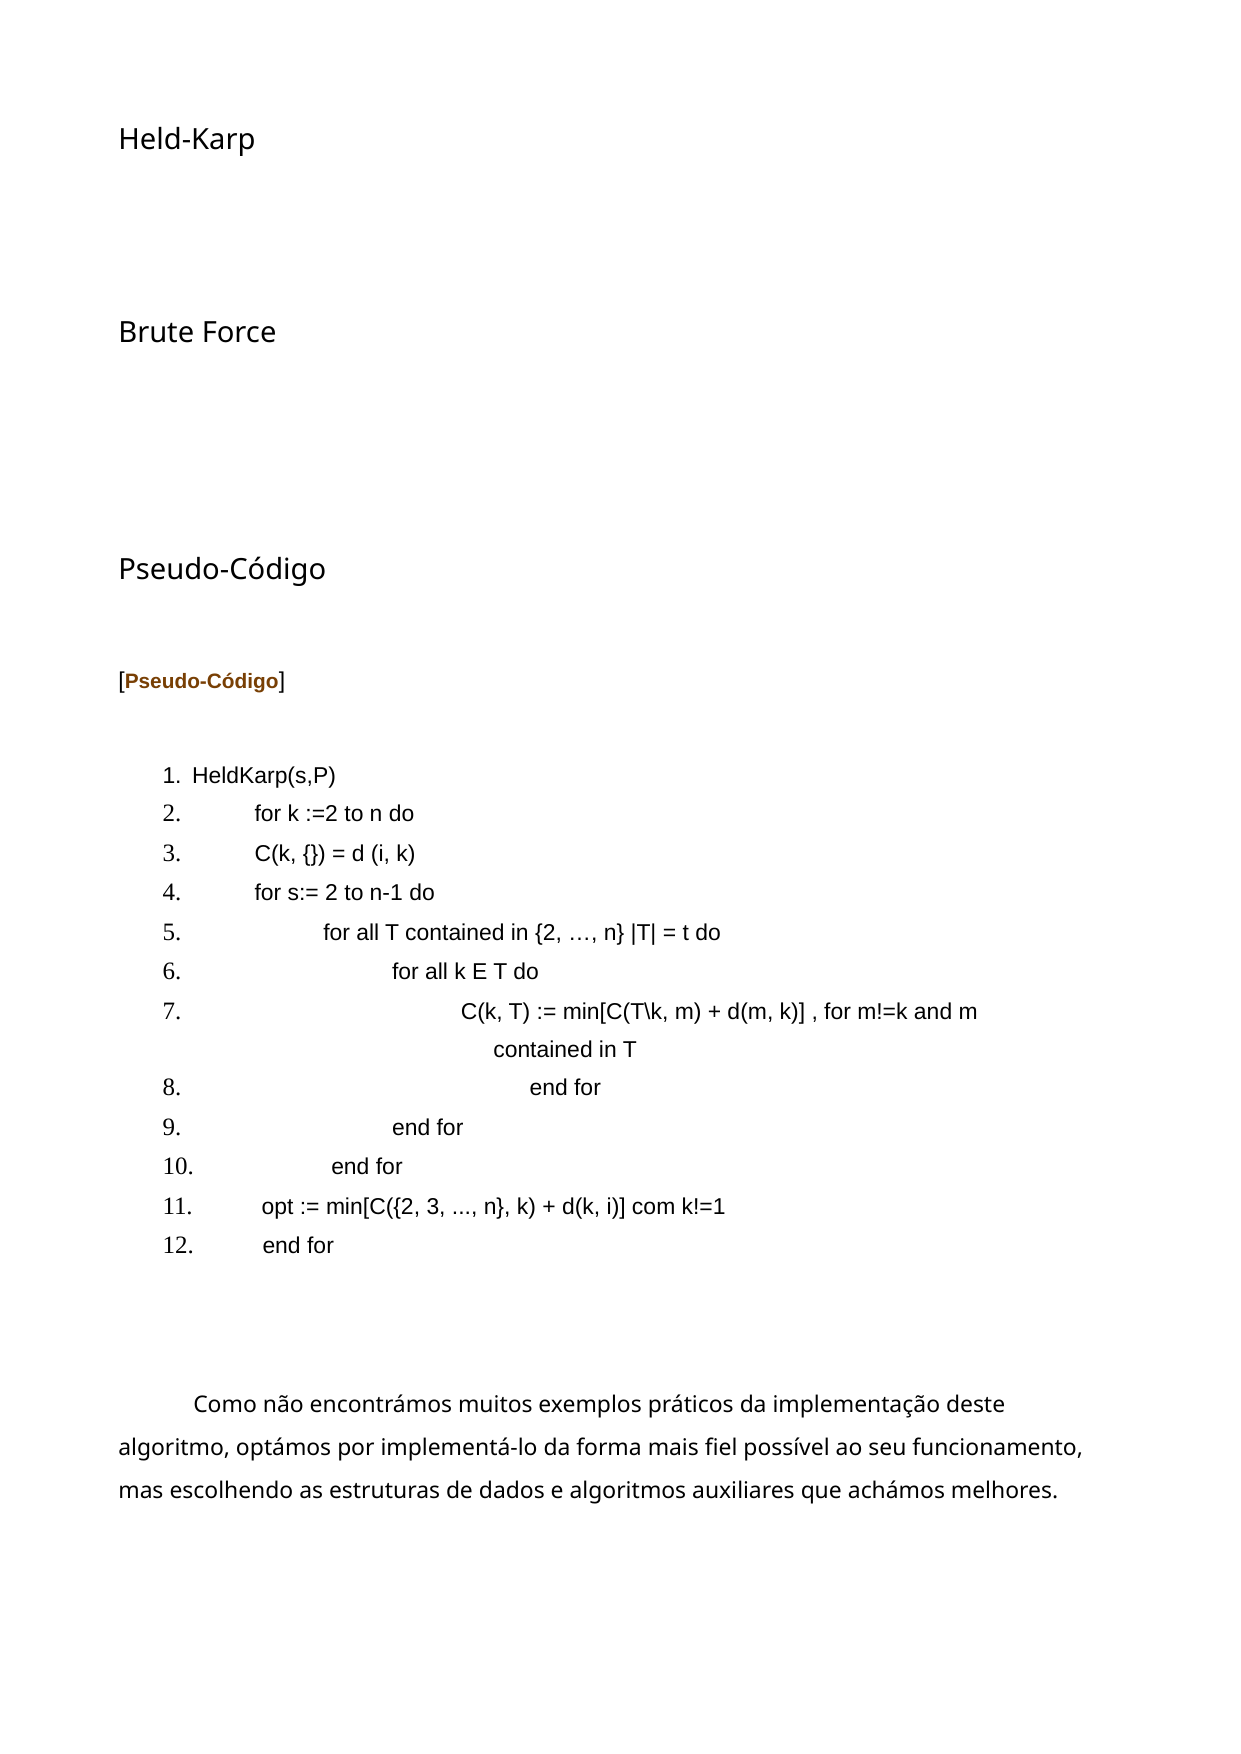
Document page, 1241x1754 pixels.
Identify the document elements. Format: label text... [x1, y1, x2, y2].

list end for [162, 1230, 1122, 1259]
list end for [162, 1112, 1122, 1140]
list opt := min[C({2, 3, ..., n}, k) + d(k, i)] com k!=1 [162, 1191, 1122, 1219]
subtitle Pseudo-Código [118, 548, 1122, 588]
text contained in T [493, 1036, 1122, 1062]
text [Pseudo-Código] [118, 667, 1122, 693]
list C(k, {}) = d (i, k) [162, 838, 1122, 866]
list for all k E T do [162, 956, 1122, 985]
text Como não encontrámos muitos exemplos práticos da implementação deste algoritmo, optámos por implementá-lo da forma mais fiel possível ao seu funcionamento, mas escolhendo as estruturas de dados e algoritmos auxiliares que achámos melhores. [118, 1388, 1122, 1505]
list HeldKarp(s,P) [162, 762, 1122, 788]
list for all T contained in {2, …, n} |T| = t do [162, 917, 1122, 946]
list for s:= 2 to n-1 do [162, 877, 1122, 906]
list C(k, T) := min[C(T\k, m) + d(m, k)] , for m!=k and m [162, 996, 1122, 1025]
list end for [162, 1151, 1122, 1180]
subtitle Brute Force [118, 311, 1122, 351]
list for k :=2 to n do [162, 798, 1122, 827]
subtitle Held-Karp [118, 118, 1122, 158]
list end for [162, 1072, 1122, 1101]
